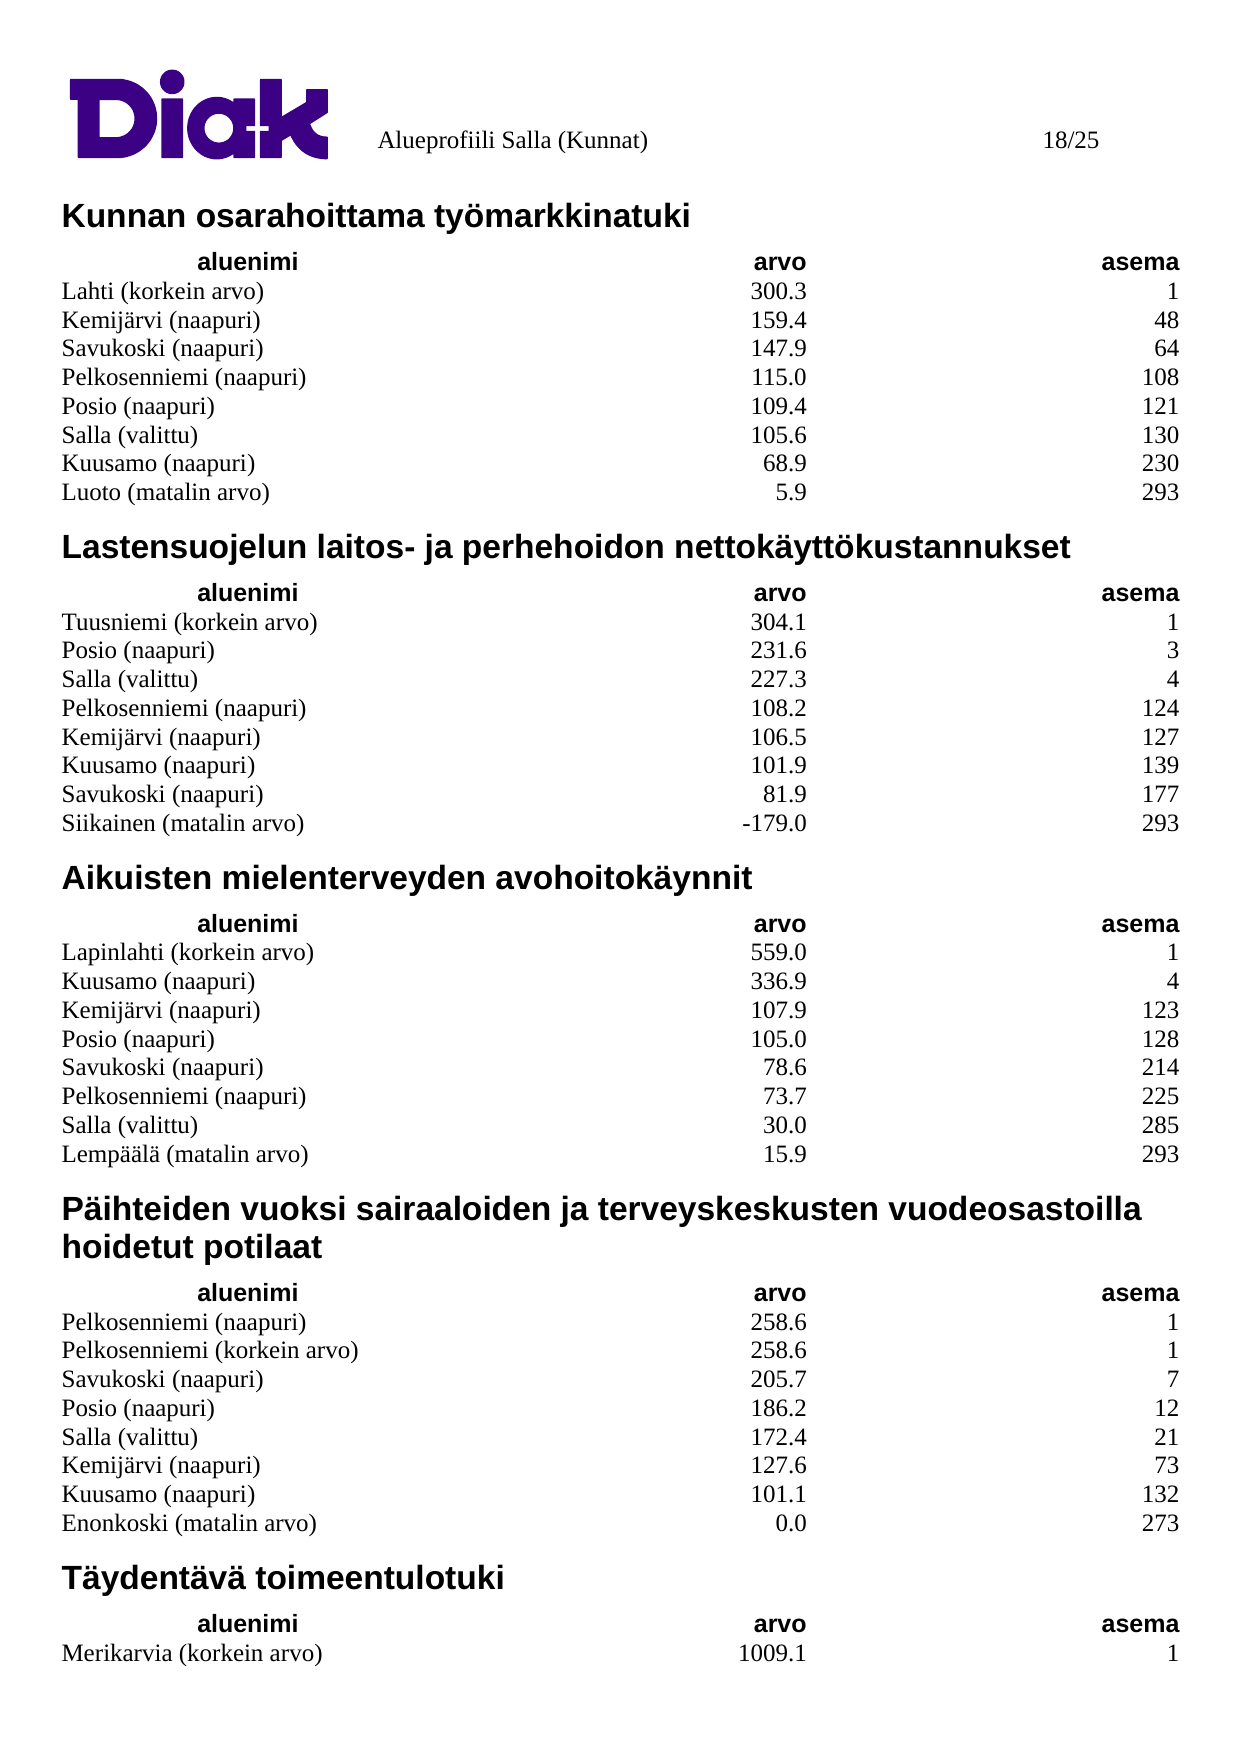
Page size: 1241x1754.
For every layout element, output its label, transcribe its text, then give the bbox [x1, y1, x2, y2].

table_cell Salla (valittu) [61, 1422, 434, 1451]
table_cell 115.0 [434, 362, 806, 391]
table_cell 177 [806, 779, 1179, 808]
table_cell Lahti (korkein arvo) [61, 276, 434, 305]
table_cell 1 [806, 1638, 1179, 1666]
table_cell Pelkosenniemi (naapuri) [61, 1307, 434, 1336]
table_cell Tuusniemi (korkein arvo) [61, 607, 434, 636]
table_header arvo [434, 1609, 806, 1638]
table_cell Kuusamo (naapuri) [61, 1479, 434, 1508]
table_cell Lempäälä (matalin arvo) [61, 1139, 434, 1167]
table_cell 101.9 [434, 751, 806, 779]
table_cell Pelkosenniemi (naapuri) [61, 362, 434, 391]
table_cell 231.6 [434, 636, 806, 664]
table_cell 68.9 [434, 449, 806, 477]
table_cell 293 [806, 808, 1179, 837]
table_cell 172.4 [434, 1422, 806, 1451]
table_header arvo [434, 1278, 806, 1307]
table_cell 147.9 [434, 334, 806, 362]
table_cell 258.6 [434, 1336, 806, 1364]
table_cell Savukoski (naapuri) [61, 1364, 434, 1393]
table_cell 304.1 [434, 607, 806, 636]
table_cell Enonkoski (matalin arvo) [61, 1508, 434, 1537]
table_cell 1009.1 [434, 1638, 806, 1666]
table_cell 15.9 [434, 1139, 806, 1167]
table_cell Posio (naapuri) [61, 636, 434, 664]
table_header aluenimi [61, 1278, 434, 1307]
table_cell 78.6 [434, 1053, 806, 1081]
table_cell 258.6 [434, 1307, 806, 1336]
table_cell Kuusamo (naapuri) [61, 966, 434, 995]
table_cell Kuusamo (naapuri) [61, 449, 434, 477]
table_cell Kemijärvi (naapuri) [61, 305, 434, 333]
table_cell Salla (valittu) [61, 664, 434, 693]
table_cell 73 [806, 1451, 1179, 1479]
subtitle Kunnan osarahoittama työmarkkinatuki [61, 196, 1179, 235]
table_cell 4 [806, 664, 1179, 693]
table_cell Kuusamo (naapuri) [61, 751, 434, 779]
subtitle Päihteiden vuoksi sairaaloiden ja terveyskeskusten vuodeosastoilla hoidetut potilaat [61, 1188, 1179, 1266]
table_cell 139 [806, 751, 1179, 779]
table_cell 300.3 [434, 276, 806, 305]
subtitle Aikuisten mielenterveyden avohoitokäynnit [61, 858, 1179, 896]
table_header aluenimi [61, 247, 434, 276]
table_cell 214 [806, 1053, 1179, 1081]
table_header asema [806, 1609, 1179, 1638]
table_cell 109.4 [434, 391, 806, 420]
table_cell Posio (naapuri) [61, 1024, 434, 1052]
table_cell Savukoski (naapuri) [61, 779, 434, 808]
table_header arvo [434, 909, 806, 937]
table_cell 107.9 [434, 995, 806, 1024]
table_cell 127 [806, 722, 1179, 751]
table_cell 130 [806, 420, 1179, 448]
table_header aluenimi [61, 909, 434, 937]
subtitle Lastensuojelun laitos- ja perhehoidon nettokäyttökustannukset [61, 527, 1179, 566]
subtitle Täydentävä toimeentulotuki [61, 1558, 1179, 1596]
table_cell Savukoski (naapuri) [61, 334, 434, 362]
table_cell 73.7 [434, 1081, 806, 1110]
table_cell 30.0 [434, 1110, 806, 1139]
table_cell 205.7 [434, 1364, 806, 1393]
table_cell 124 [806, 693, 1179, 722]
table_cell Merikarvia (korkein arvo) [61, 1638, 434, 1666]
table_cell 1 [806, 1336, 1179, 1364]
table_cell Pelkosenniemi (naapuri) [61, 1081, 434, 1110]
table_cell Siikainen (matalin arvo) [61, 808, 434, 837]
table_cell 1 [806, 1307, 1179, 1336]
table_cell 105.0 [434, 1024, 806, 1052]
table_cell 285 [806, 1110, 1179, 1139]
table_cell 108.2 [434, 693, 806, 722]
table_cell 1 [806, 607, 1179, 636]
table_cell 127.6 [434, 1451, 806, 1479]
table_cell Posio (naapuri) [61, 1393, 434, 1422]
table_cell 64 [806, 334, 1179, 362]
table_cell 12 [806, 1393, 1179, 1422]
table_cell 48 [806, 305, 1179, 333]
table_cell 105.6 [434, 420, 806, 448]
table_header aluenimi [61, 578, 434, 607]
table_cell 128 [806, 1024, 1179, 1052]
table_cell 108 [806, 362, 1179, 391]
table_cell 101.1 [434, 1479, 806, 1508]
table_cell 186.2 [434, 1393, 806, 1422]
table_cell 273 [806, 1508, 1179, 1537]
table_header asema [806, 247, 1179, 276]
table_cell 21 [806, 1422, 1179, 1451]
table_cell 0.0 [434, 1508, 806, 1537]
table_cell 7 [806, 1364, 1179, 1393]
table_cell 559.0 [434, 938, 806, 966]
table_cell 159.4 [434, 305, 806, 333]
table_cell 336.9 [434, 966, 806, 995]
table_header arvo [434, 578, 806, 607]
table_cell 81.9 [434, 779, 806, 808]
table_header asema [806, 1278, 1179, 1307]
table_header arvo [434, 247, 806, 276]
table_cell 123 [806, 995, 1179, 1024]
table_cell Savukoski (naapuri) [61, 1053, 434, 1081]
table_cell 3 [806, 636, 1179, 664]
table_cell 1 [806, 276, 1179, 305]
table_cell Kemijärvi (naapuri) [61, 995, 434, 1024]
table_cell Kemijärvi (naapuri) [61, 1451, 434, 1479]
table_header asema [806, 909, 1179, 937]
table_cell Luoto (matalin arvo) [61, 477, 434, 506]
table_cell Posio (naapuri) [61, 391, 434, 420]
table_header asema [806, 578, 1179, 607]
table_cell 1 [806, 938, 1179, 966]
table_cell 225 [806, 1081, 1179, 1110]
table_cell Salla (valittu) [61, 420, 434, 448]
table_cell Pelkosenniemi (naapuri) [61, 693, 434, 722]
table_cell 227.3 [434, 664, 806, 693]
table_cell 5.9 [434, 477, 806, 506]
table_cell 4 [806, 966, 1179, 995]
table_cell 121 [806, 391, 1179, 420]
table_cell -179.0 [434, 808, 806, 837]
table_cell Lapinlahti (korkein arvo) [61, 938, 434, 966]
table_header aluenimi [61, 1609, 434, 1638]
table_cell 293 [806, 477, 1179, 506]
table_cell 132 [806, 1479, 1179, 1508]
table_cell 106.5 [434, 722, 806, 751]
table_cell 293 [806, 1139, 1179, 1167]
table_cell Pelkosenniemi (korkein arvo) [61, 1336, 434, 1364]
table_cell Salla (valittu) [61, 1110, 434, 1139]
table_cell Kemijärvi (naapuri) [61, 722, 434, 751]
table_cell 230 [806, 449, 1179, 477]
